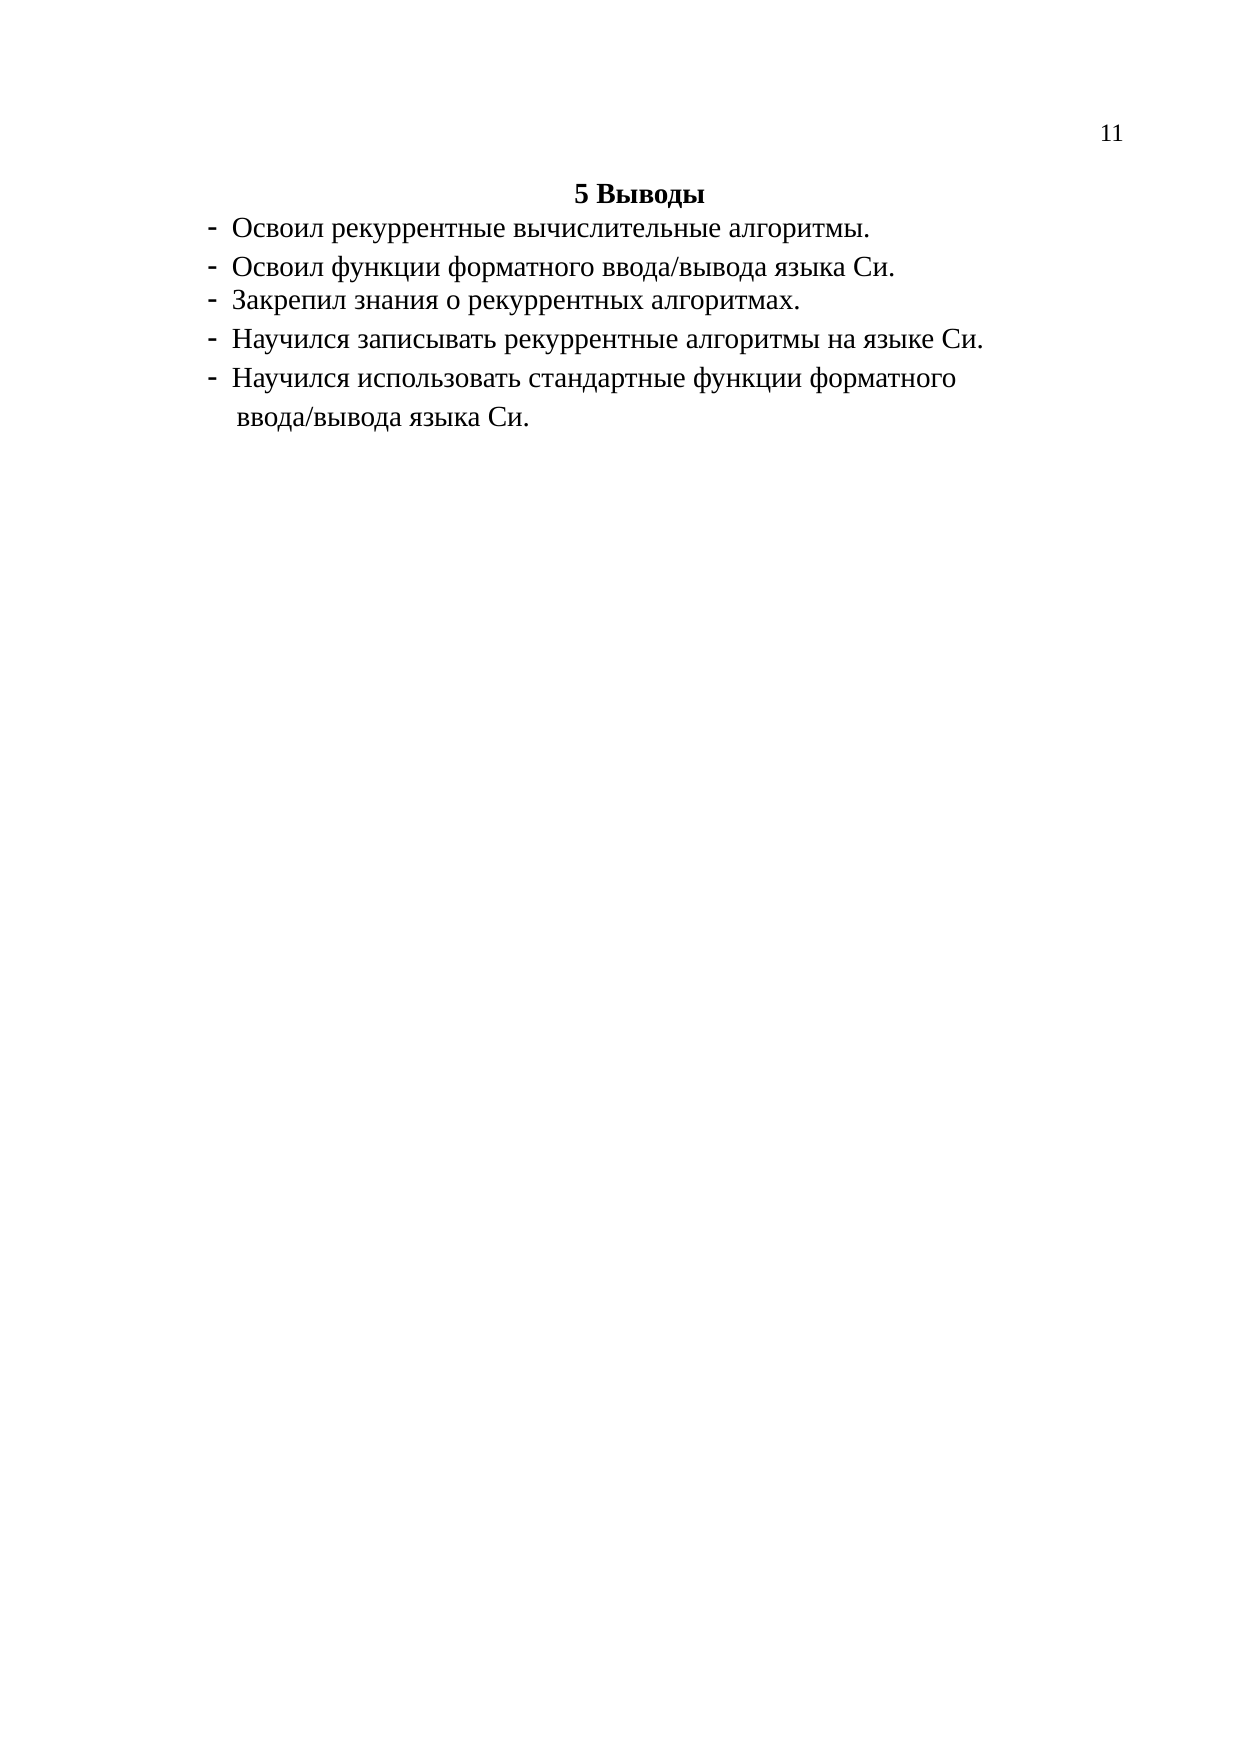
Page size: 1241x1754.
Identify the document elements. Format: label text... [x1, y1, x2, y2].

text Закрепил знания о рекуррентных алгоритмах. [207, 282, 1123, 316]
text ввода/вывода языка Си. [236, 399, 1123, 433]
text Освоил функции форматного ввода/вывода языка Си. [207, 249, 1123, 282]
text Научился использовать стандартные функции форматного [207, 360, 1123, 394]
text 5 Выводы [156, 176, 1123, 210]
text Освоил рекуррентные вычислительные алгоритмы. [207, 210, 1123, 243]
text Научился записывать рекуррентные алгоритмы на языке Си. [207, 321, 1123, 355]
